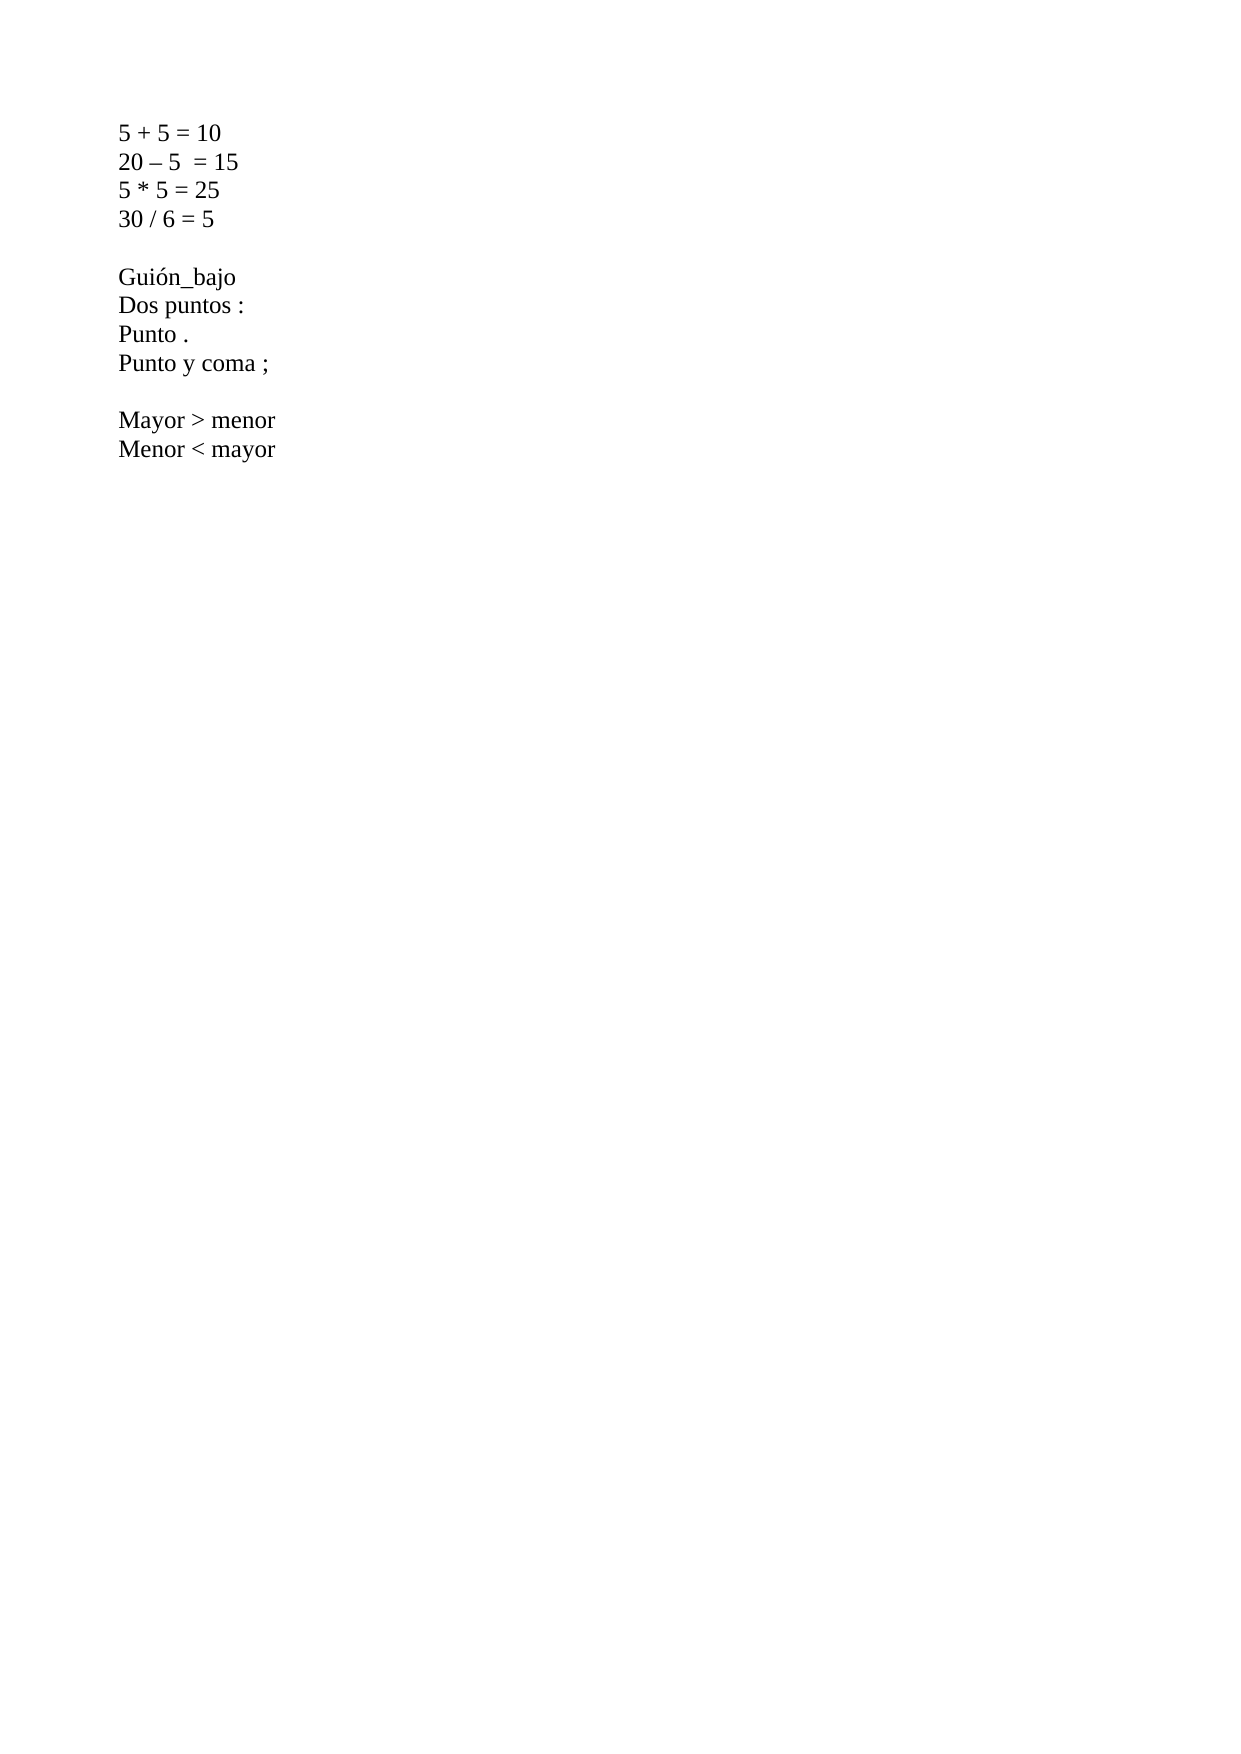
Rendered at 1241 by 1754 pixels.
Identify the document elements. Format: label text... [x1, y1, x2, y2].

text 30 / 6 = 5 [118, 204, 1122, 233]
text Menor < mayor [118, 434, 1122, 463]
text 20 – 5 = 15 [118, 147, 1122, 176]
text 5 + 5 = 10 [118, 118, 1122, 147]
text Punto y coma ; [118, 348, 1122, 377]
text Guión_bajo [118, 233, 1122, 291]
text Mayor > menor [118, 406, 1122, 434]
text Dos puntos : [118, 291, 1122, 319]
text 5 * 5 = 25 [118, 176, 1122, 204]
text Punto . [118, 319, 1122, 348]
